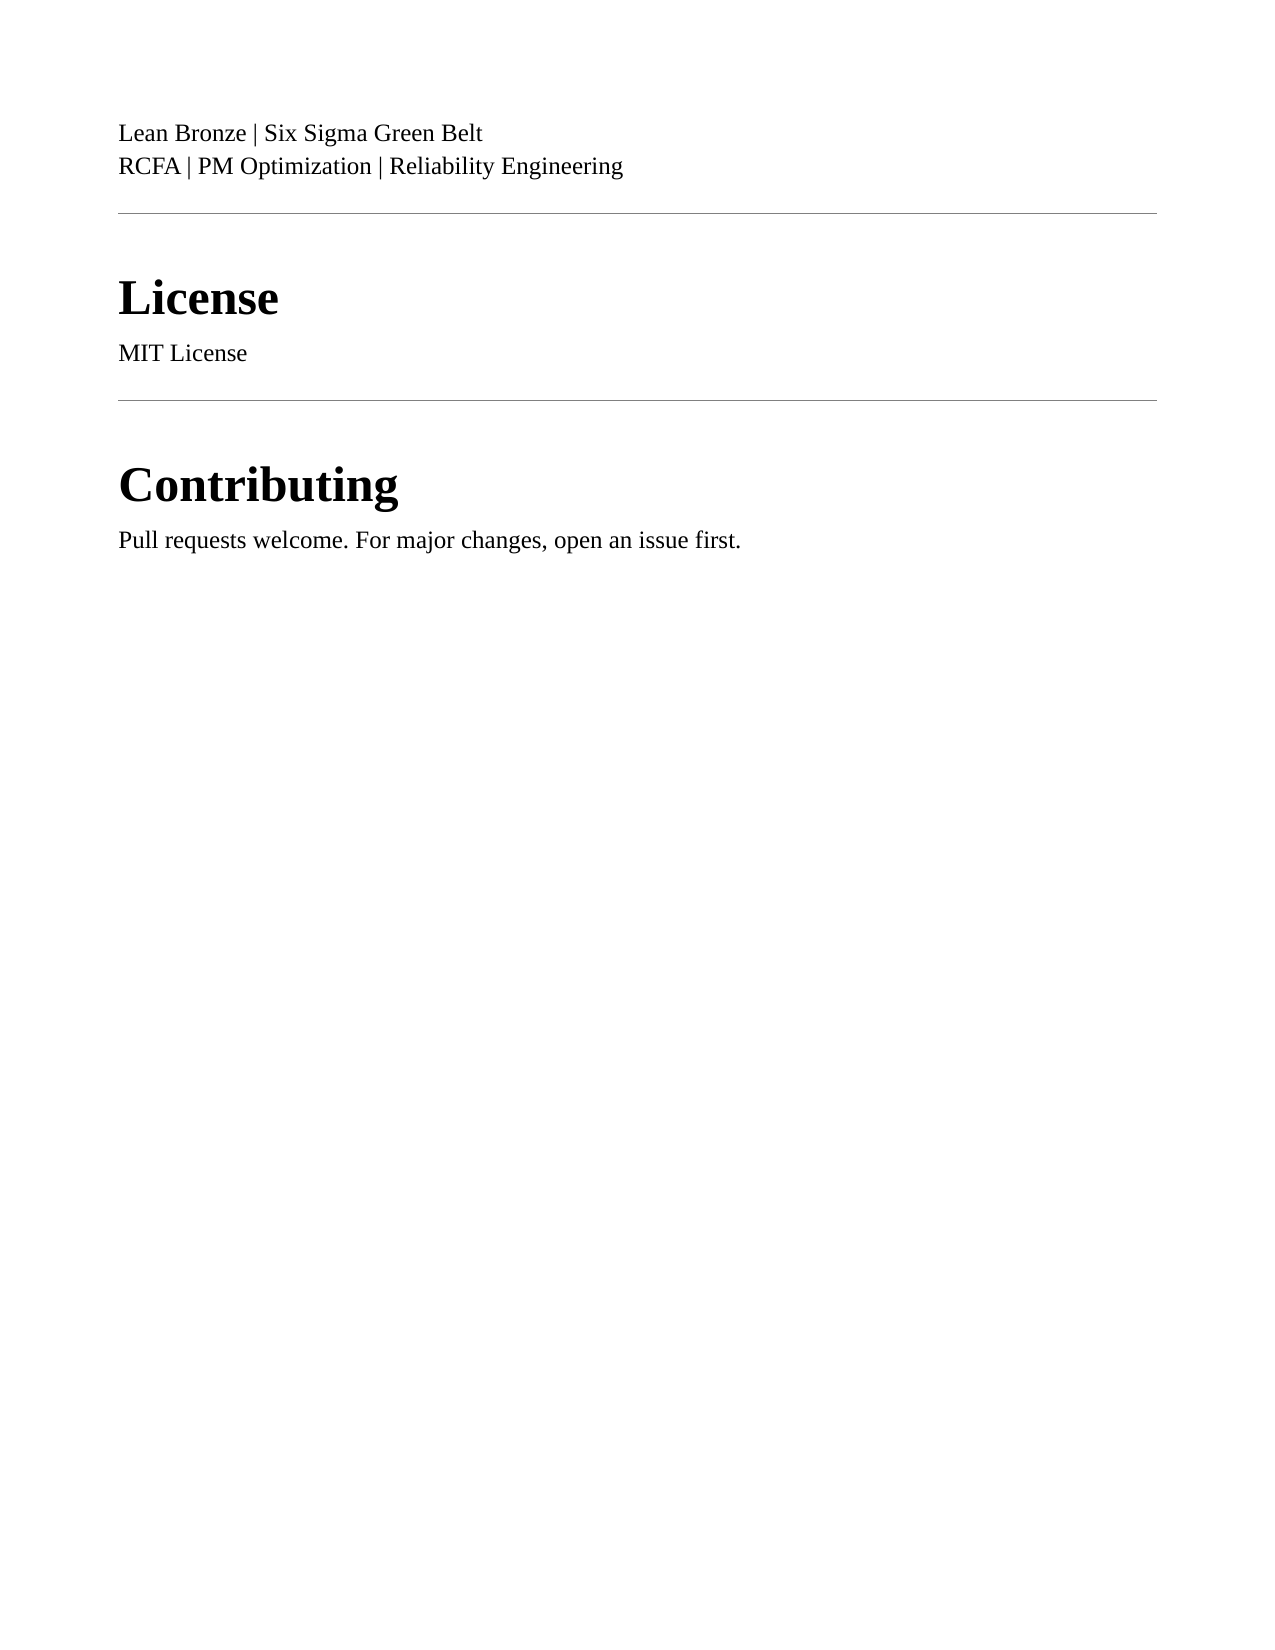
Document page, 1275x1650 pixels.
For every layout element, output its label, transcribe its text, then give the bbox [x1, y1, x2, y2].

text Pull requests welcome. For major changes, open an issue first. [118, 525, 1157, 554]
text Lean Bronze | Six Sigma Green Belt RCFA | PM Optimization | Reliability Engineering [118, 118, 1157, 180]
subtitle License [118, 268, 1157, 326]
text MIT License [118, 338, 1157, 367]
subtitle Contributing [118, 455, 1157, 512]
